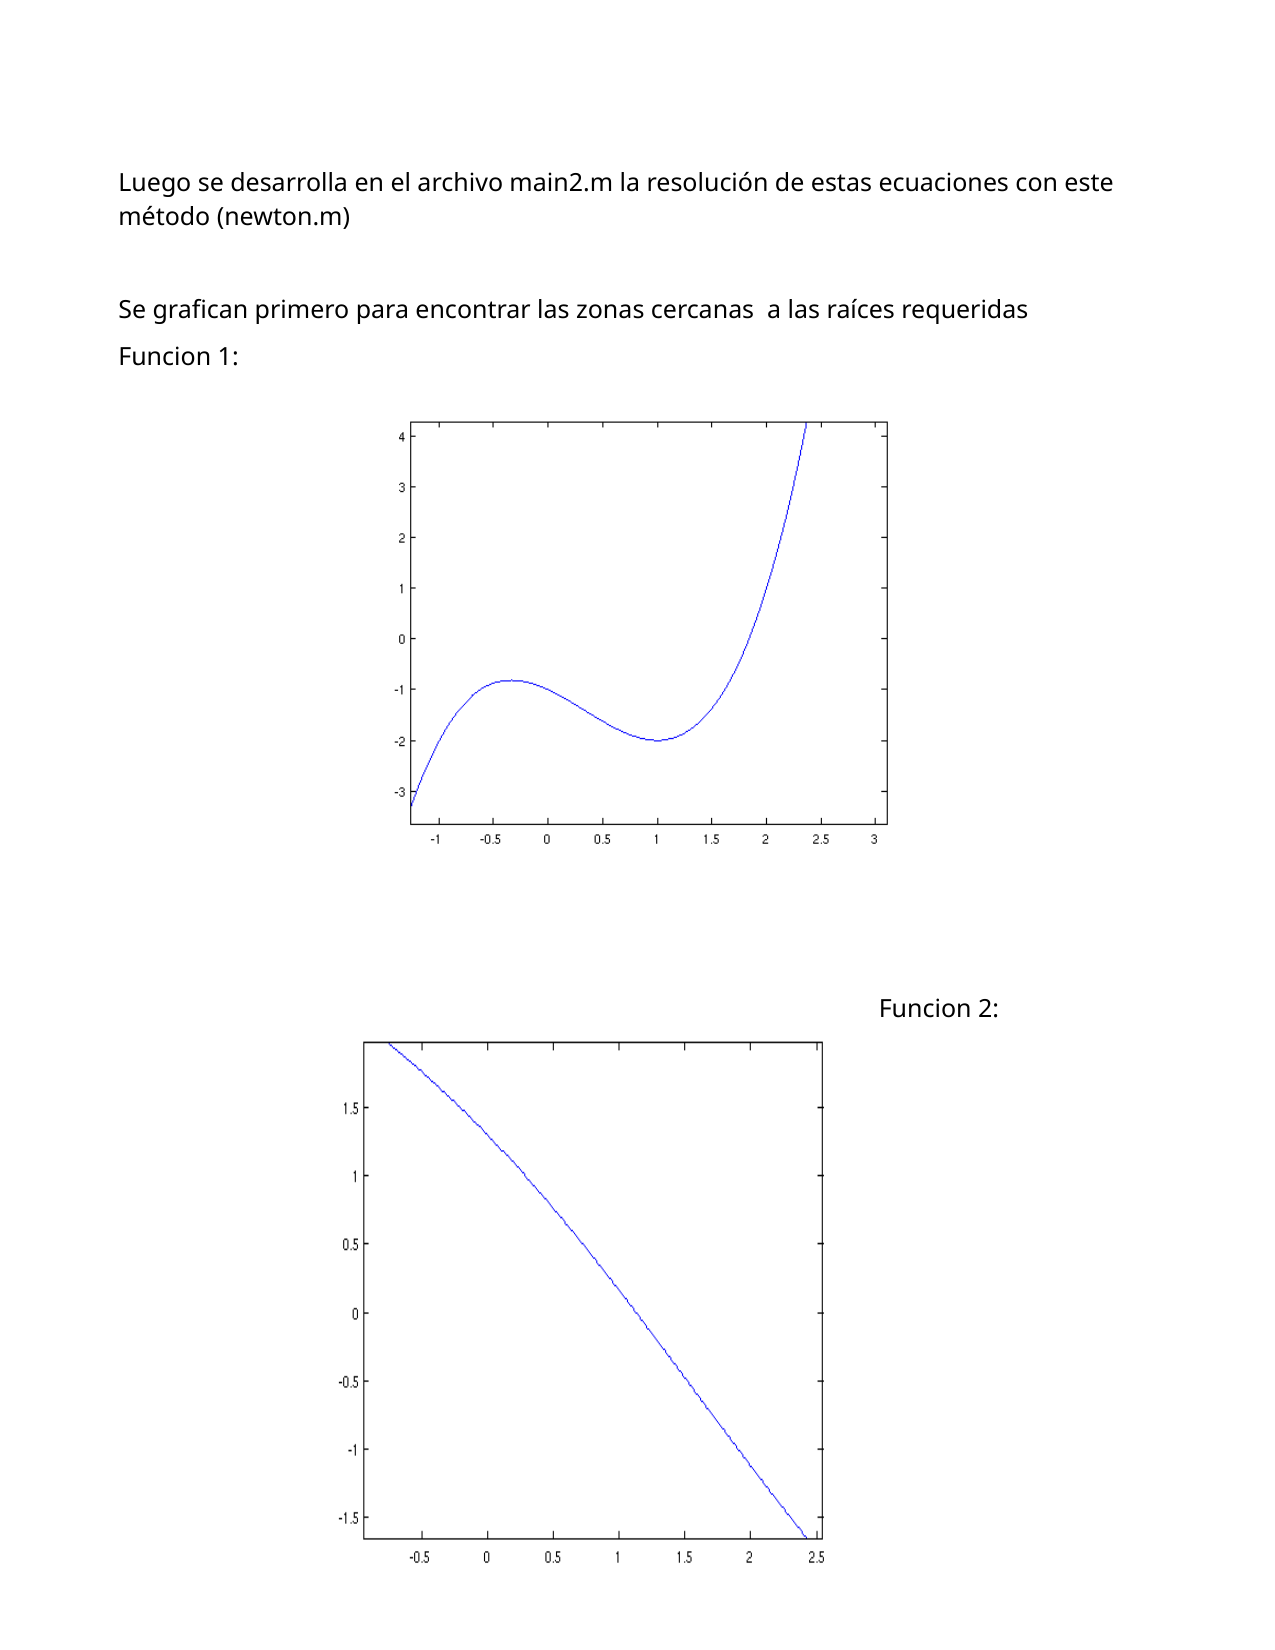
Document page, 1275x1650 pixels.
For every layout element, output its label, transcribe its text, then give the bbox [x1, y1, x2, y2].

text Luego se desarrolla en el archivo main2.m la resolución de estas ecuaciones con este método (newton.m) [118, 165, 1157, 233]
text Se grafican primero para encontrar las zonas cercanas a las raíces requeridas [118, 292, 1157, 326]
text Funcion 1: [118, 338, 1157, 372]
text Funcion 2: [118, 990, 1157, 1024]
picture [330, 385, 945, 878]
picture [286, 997, 879, 1605]
